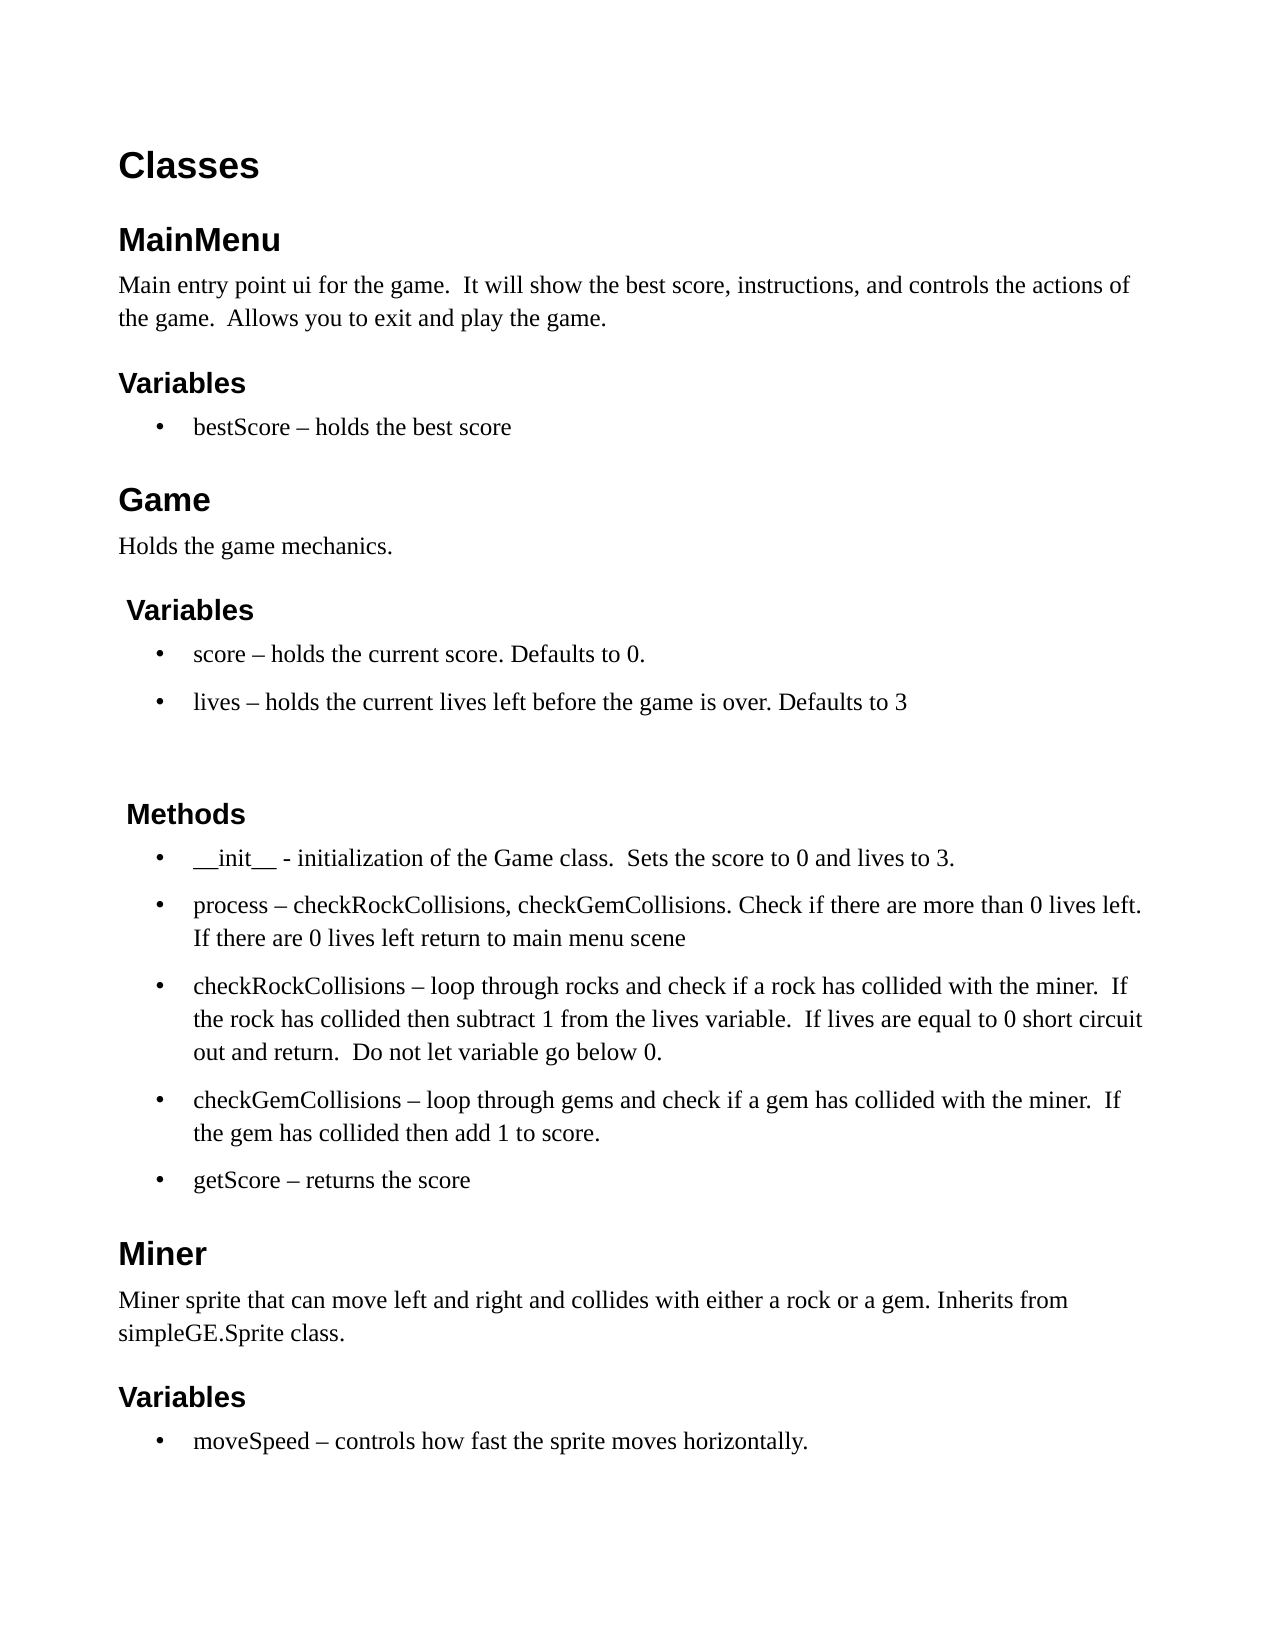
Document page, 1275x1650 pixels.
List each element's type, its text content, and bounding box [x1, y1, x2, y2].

list checkRockCollisions – loop through rocks and check if a rock has collided with the miner. If the rock has collided then subtract 1 from the lives variable. If lives are equal to 0 short circuit out and return. Do not let variable go below 0. [156, 971, 1157, 1066]
text Holds the game mechanics. [118, 531, 1157, 560]
list bestScore – holds the best score [156, 412, 1157, 441]
list __init__ - initialization of the Game class. Sets the score to 0 and lives to 3. [156, 843, 1157, 872]
list lives – holds the current lives left before the game is over. Defaults to 3 [156, 687, 1157, 716]
list process – checkRockCollisions, checkGemCollisions. Check if there are more than 0 lives left. If there are 0 lives left return to main menu scene [156, 890, 1157, 952]
subtitle Methods [118, 797, 1157, 830]
list getScore – returns the score [156, 1165, 1157, 1194]
subtitle Game [118, 480, 1157, 519]
subtitle Miner [118, 1234, 1157, 1272]
subtitle MainMenu [118, 219, 1157, 258]
subtitle Variables [118, 593, 1157, 627]
text Miner sprite that can move left and right and collides with either a rock or a gem. Inherits from simpleGE.Sprite class. [118, 1285, 1157, 1346]
subtitle Classes [118, 143, 1157, 186]
subtitle Variables [118, 366, 1157, 399]
text Main entry point ui for the game. It will show the best score, instructions, and controls the actions of the game. Allows you to exit and play the game. [118, 271, 1157, 332]
list moveSpeed – controls how fast the sprite moves horizontally. [156, 1426, 1157, 1455]
list score – holds the current score. Defaults to 0. [156, 639, 1157, 668]
subtitle Variables [118, 1380, 1157, 1413]
list checkGemCollisions – loop through gems and check if a gem has collided with the miner. If the gem has collided then add 1 to score. [156, 1085, 1157, 1146]
